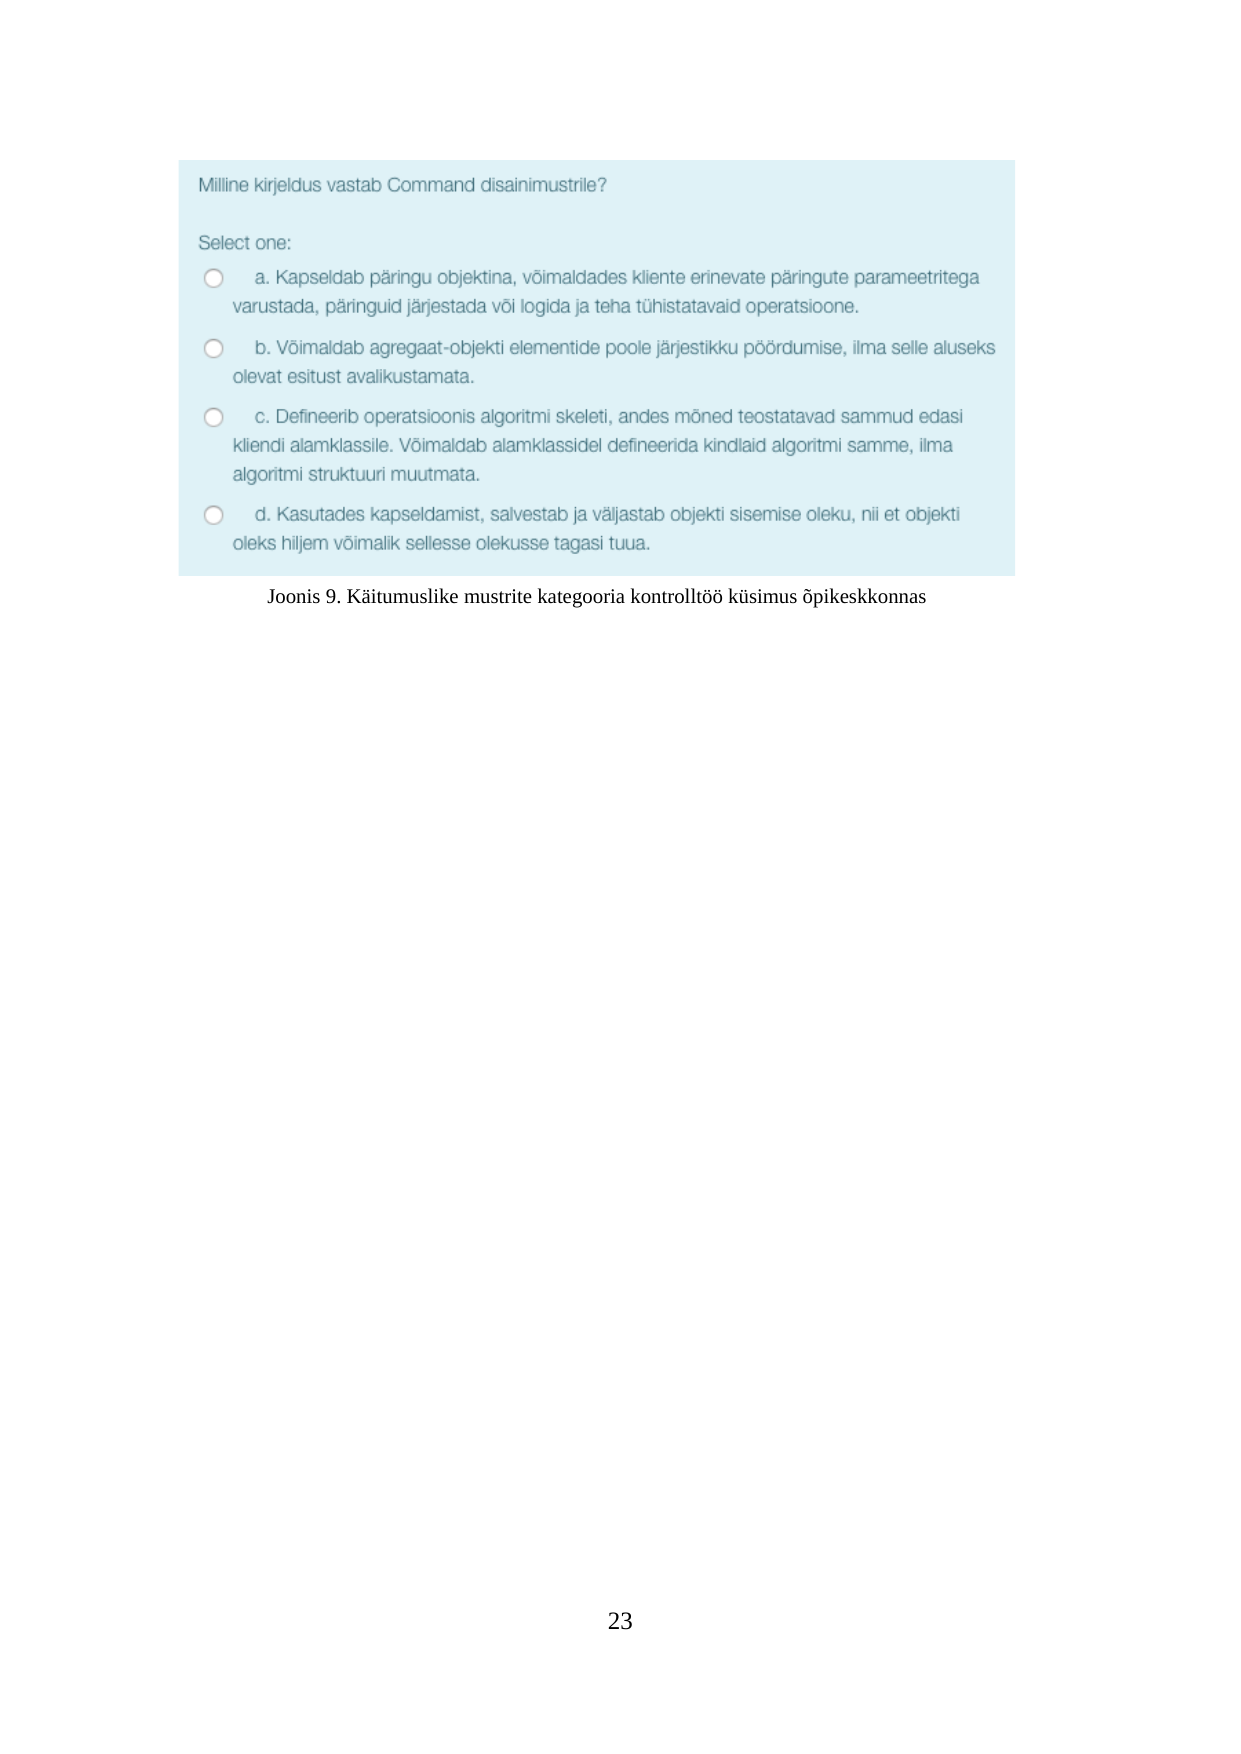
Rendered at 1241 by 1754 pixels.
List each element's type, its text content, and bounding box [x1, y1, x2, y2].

picture [178, 160, 1016, 576]
text Joonis 9. Käitumuslike mustrite kategooria kontrolltöö küsimus õpikeskkonnas [178, 576, 1015, 608]
